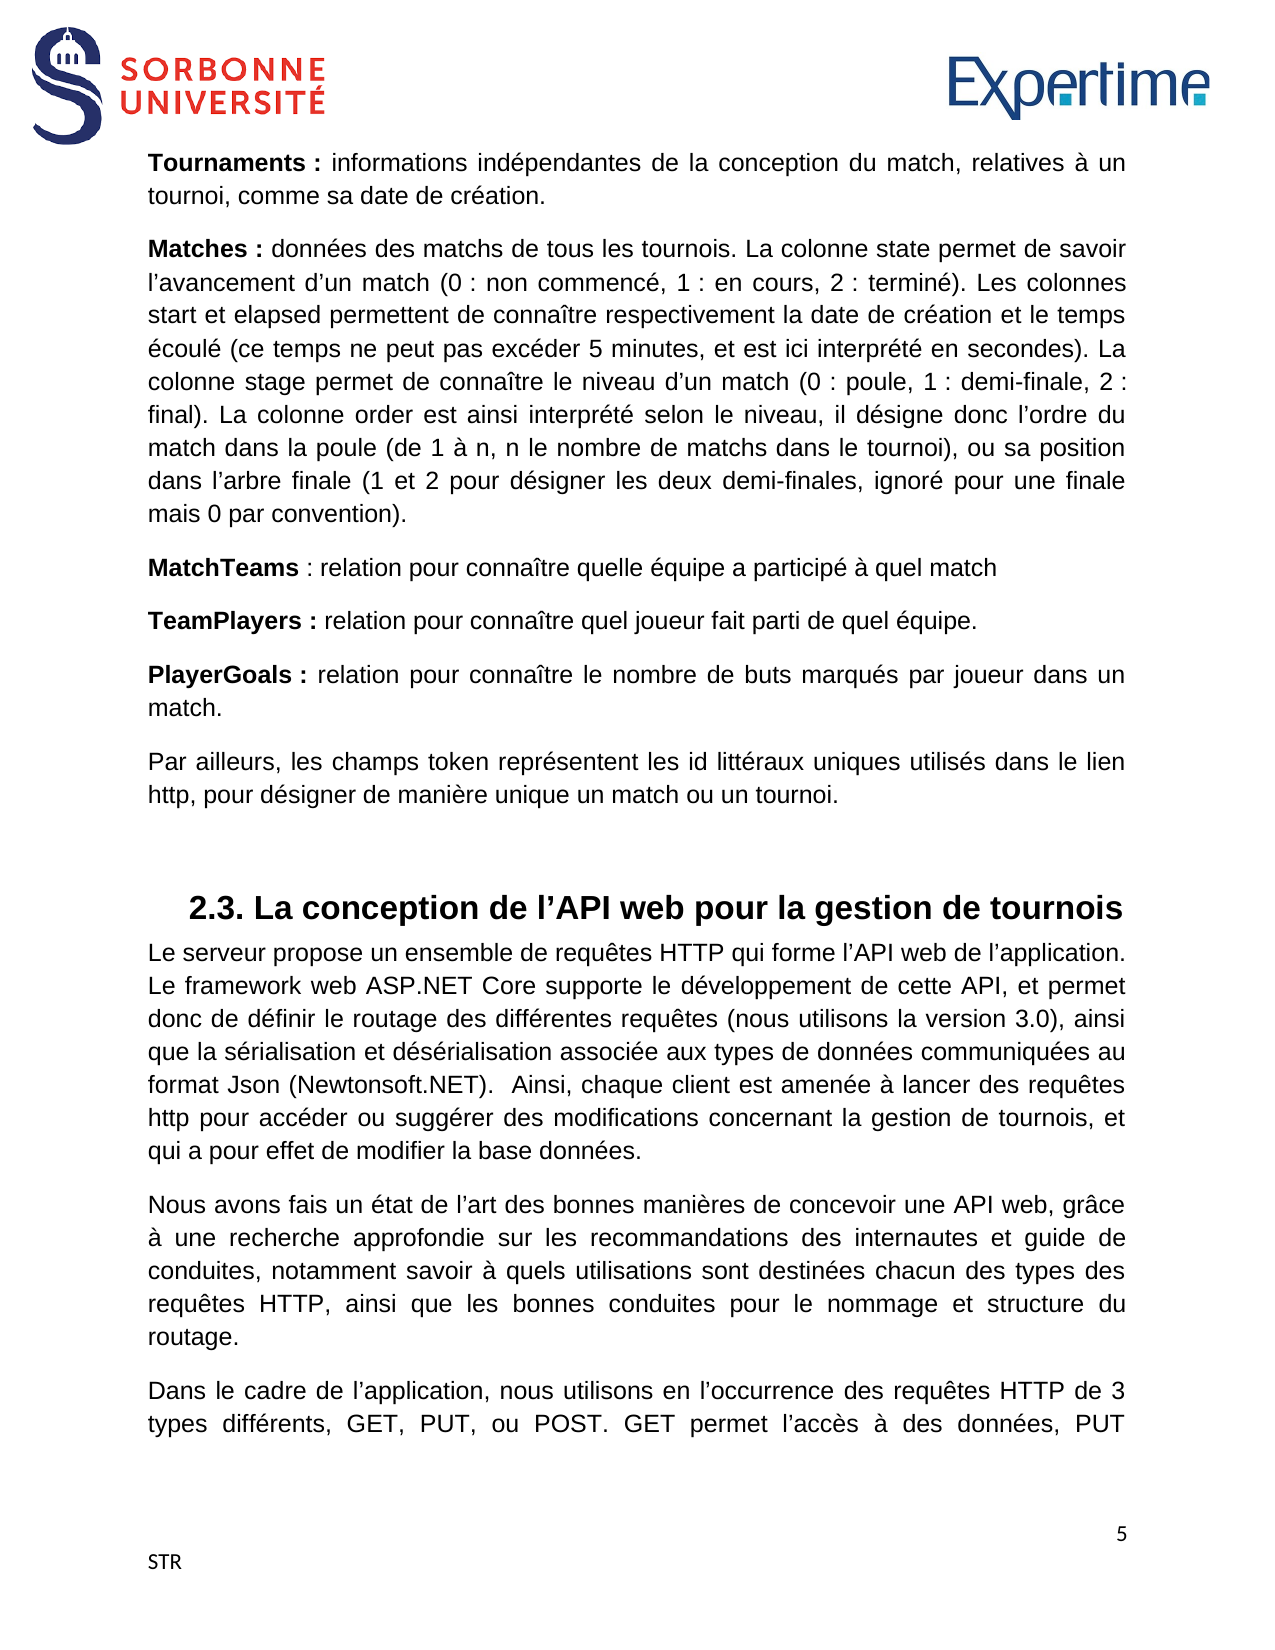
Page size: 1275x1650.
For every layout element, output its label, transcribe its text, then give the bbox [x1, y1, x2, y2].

subtitle La conception de l’API web pour la gestion de tournois [189, 888, 1127, 926]
text Tournaments : informations indépendantes de la conception du match, relatives à un tournoi, comme sa date de création. [148, 148, 1127, 209]
text Nous avons fais un état de l’art des bonnes manières de concevoir une API web, grâce à une recherche approfondie sur les recommandations des internautes et guide de conduites, notamment savoir à quels utilisations sont destinées chacun des types des requêtes HTTP, ainsi que les bonnes conduites pour le nommage et structure du routage. [148, 1190, 1127, 1351]
text MatchTeams : relation pour connaître quelle équipe a participé à quel match [148, 552, 1127, 581]
text Par ailleurs, les champs token représentent les id littéraux uniques utilisés dans le lien http, pour désigner de manière unique un match ou un tournoi. [148, 747, 1127, 809]
text Matches : données des matchs de tous les tournois. La colonne state permet de savoir l’avancement d’un match (0 : non commencé, 1 : en cours, 2 : terminé). Les colonnes start et elapsed permettent de connaître respectivement la date de création et le temps écoulé (ce temps ne peut pas excéder 5 minutes, et est ici interprété en secondes). La colonne stage permet de connaître le niveau d’un match (0 : poule, 1 : demi-finale, 2 : final). La colonne order est ainsi interprété selon le niveau, il désigne donc l’ordre du match dans la poule (de 1 à n, n le nombre de matchs dans le tournoi), ou sa position dans l’arbre finale (1 et 2 pour désigner les deux demi-finales, ignoré pour une finale mais 0 par convention). [148, 234, 1127, 527]
picture [945, 52, 1210, 120]
text TeamPlayers : relation pour connaître quel joueur fait parti de quel équipe. [148, 606, 1127, 635]
picture [31, 26, 325, 145]
text Dans le cadre de l’application, nous utilisons en l’occurrence des requêtes HTTP de 3 types différents, GET, PUT, ou POST. GET permet l’accès à des données, PUT [148, 1376, 1127, 1438]
text Le serveur propose un ensemble de requêtes HTTP qui forme l’API web de l’application. Le framework web ASP.NET Core supporte le développement de cette API, et permet donc de définir le routage des différentes requêtes (nous utilisons la version 3.0), ainsi que la sérialisation et désérialisation associée aux types de données communiquées au format Json (Newtonsoft.NET). Ainsi, chaque client est amenée à lancer des requêtes http pour accéder ou suggérer des modifications concernant la gestion de tournois, et qui a pour effet de modifier la base données. [148, 938, 1127, 1165]
text PlayerGoals : relation pour connaître le nombre de buts marqués par joueur dans un match. [148, 660, 1127, 722]
